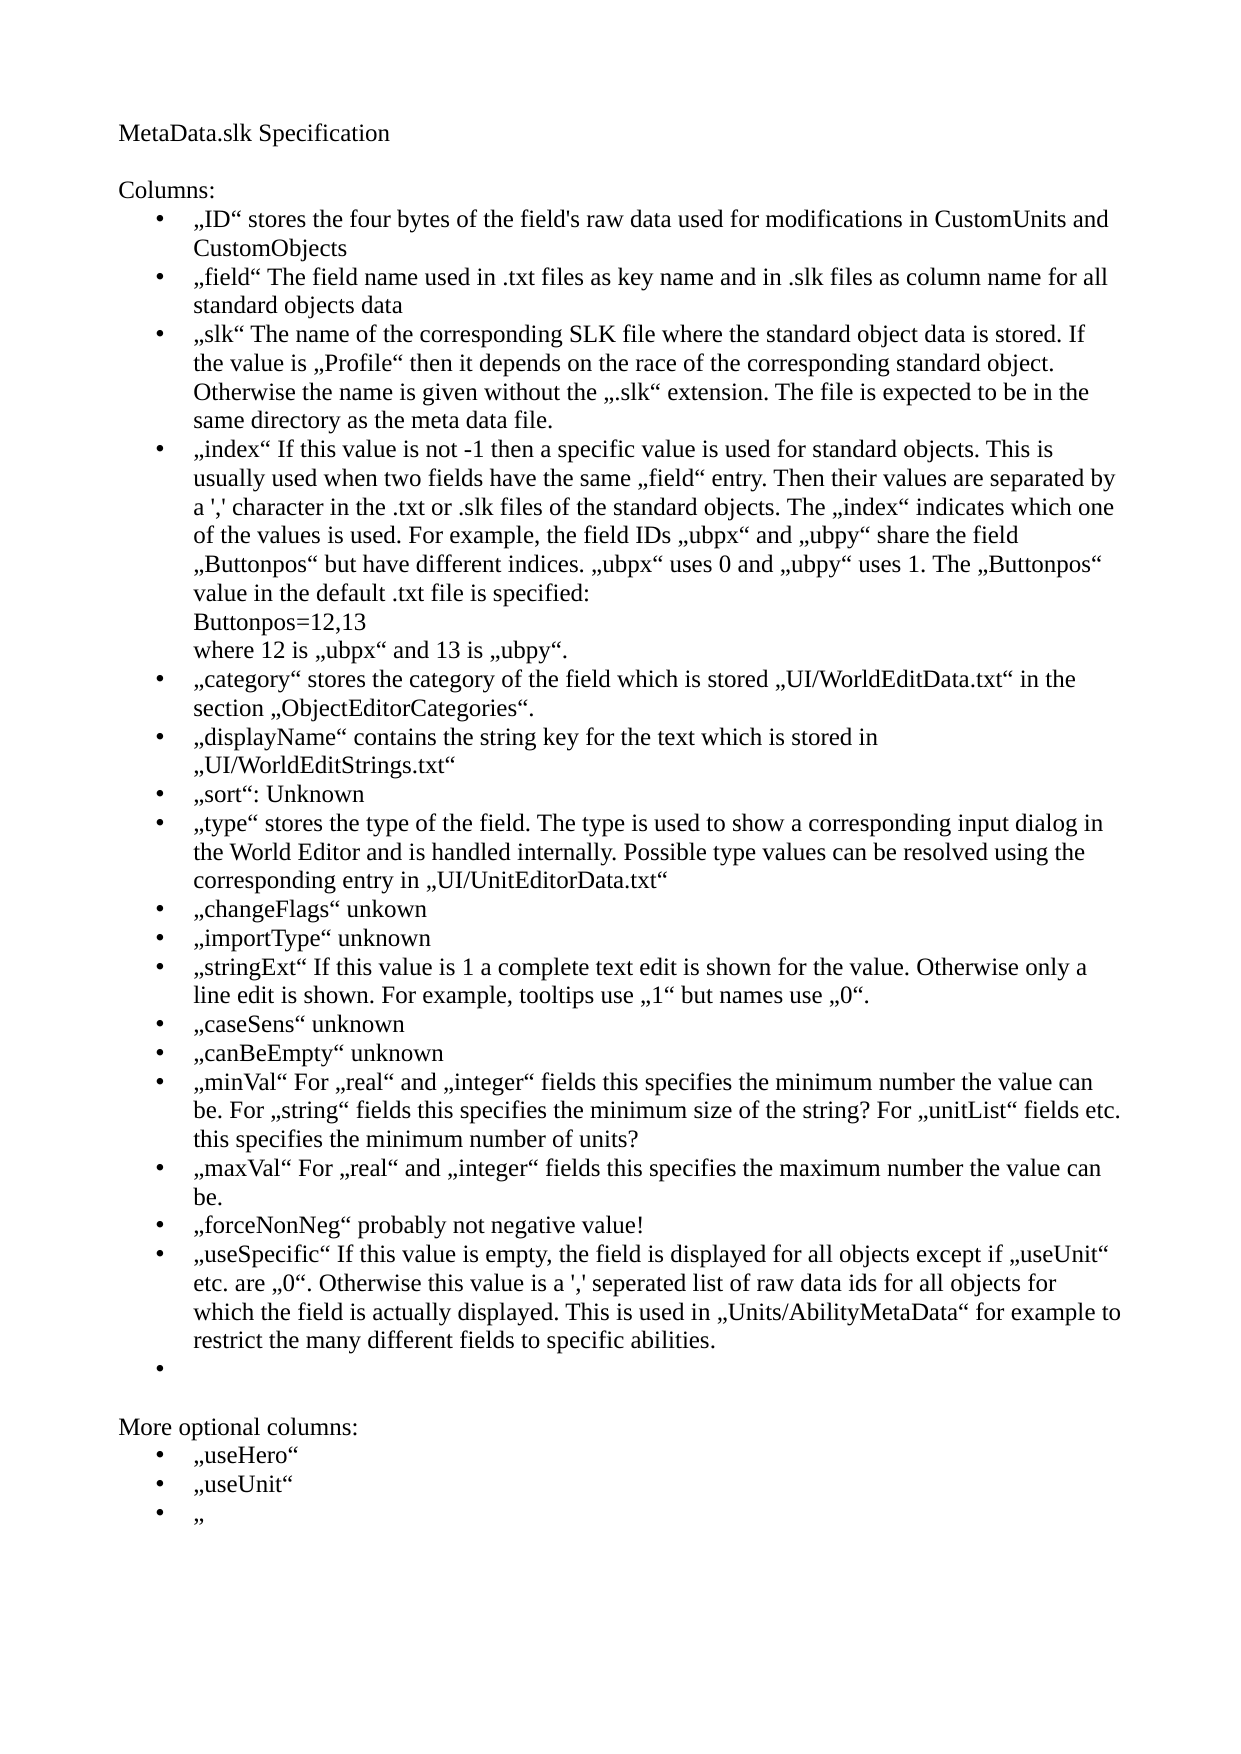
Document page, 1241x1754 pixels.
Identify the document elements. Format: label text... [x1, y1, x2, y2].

list „ [156, 1498, 1122, 1527]
list „forceNonNeg“ probably not negative value! [156, 1211, 1122, 1239]
list „importType“ unknown [156, 923, 1122, 952]
text Columns: [118, 176, 1122, 204]
list „canBeEmpty“ unknown [156, 1038, 1122, 1067]
list „displayName“ contains the string key for the text which is stored in „UI/WorldEditStrings.txt“ [156, 722, 1122, 779]
list „useUnit“ [156, 1469, 1122, 1498]
list „index“ If this value is not -1 then a specific value is used for standard objects. This is usually used when two fields have the same „field“ entry. Then their values are separated by a ',' character in the .txt or .slk files of the standard objects. The „index“ indicates which one of the values is used. For example, the field IDs „ubpx“ and „ubpy“ share the field „Buttonpos“ but have different indices. „ubpx“ uses 0 and „ubpy“ uses 1. The „Buttonpos“ value in the default .txt file is specified: Buttonpos=12,13 where 12 is „ubpx“ and 13 is „ubpy“. [156, 434, 1122, 664]
list „caseSens“ unknown [156, 1009, 1122, 1038]
list „slk“ The name of the corresponding SLK file where the standard object data is stored. If the value is „Profile“ then it depends on the race of the corresponding standard object. Otherwise the name is given without the „.slk“ extension. The file is expected to be in the same directory as the meta data file. [156, 319, 1122, 434]
list „type“ stores the type of the field. The type is used to show a corresponding input dialog in the World Editor and is handled internally. Possible type values can be resolved using the corresponding entry in „UI/UnitEditorData.txt“ [156, 808, 1122, 894]
list „maxVal“ For „real“ and „integer“ fields this specifies the maximum number the value can be. [156, 1153, 1122, 1211]
list „sort“: Unknown [156, 779, 1122, 808]
list „field“ The field name used in .txt files as key name and in .slk files as column name for all standard objects data [156, 262, 1122, 319]
list „minVal“ For „real“ and „integer“ fields this specifies the minimum number the value can be. For „string“ fields this specifies the minimum size of the string? For „unitList“ fields etc. this specifies the minimum number of units? [156, 1067, 1122, 1153]
text More optional columns: [118, 1412, 1122, 1441]
text MetaData.slk Specification [118, 118, 1122, 147]
list „changeFlags“ unkown [156, 894, 1122, 923]
list „stringExt“ If this value is 1 a complete text edit is shown for the value. Otherwise only a line edit is shown. For example, tooltips use „1“ but names use „0“. [156, 952, 1122, 1009]
list „category“ stores the category of the field which is stored „UI/WorldEditData.txt“ in the section „ObjectEditorCategories“. [156, 664, 1122, 722]
list „useHero“ [156, 1441, 1122, 1469]
list „useSpecific“ If this value is empty, the field is displayed for all objects except if „useUnit“ etc. are „0“. Otherwise this value is a ',' seperated list of raw data ids for all objects for which the field is actually displayed. This is used in „Units/AbilityMetaData“ for example to restrict the many different fields to specific abilities. [156, 1239, 1122, 1354]
list „ID“ stores the four bytes of the field's raw data used for modifications in CustomUnits and CustomObjects [156, 204, 1122, 262]
